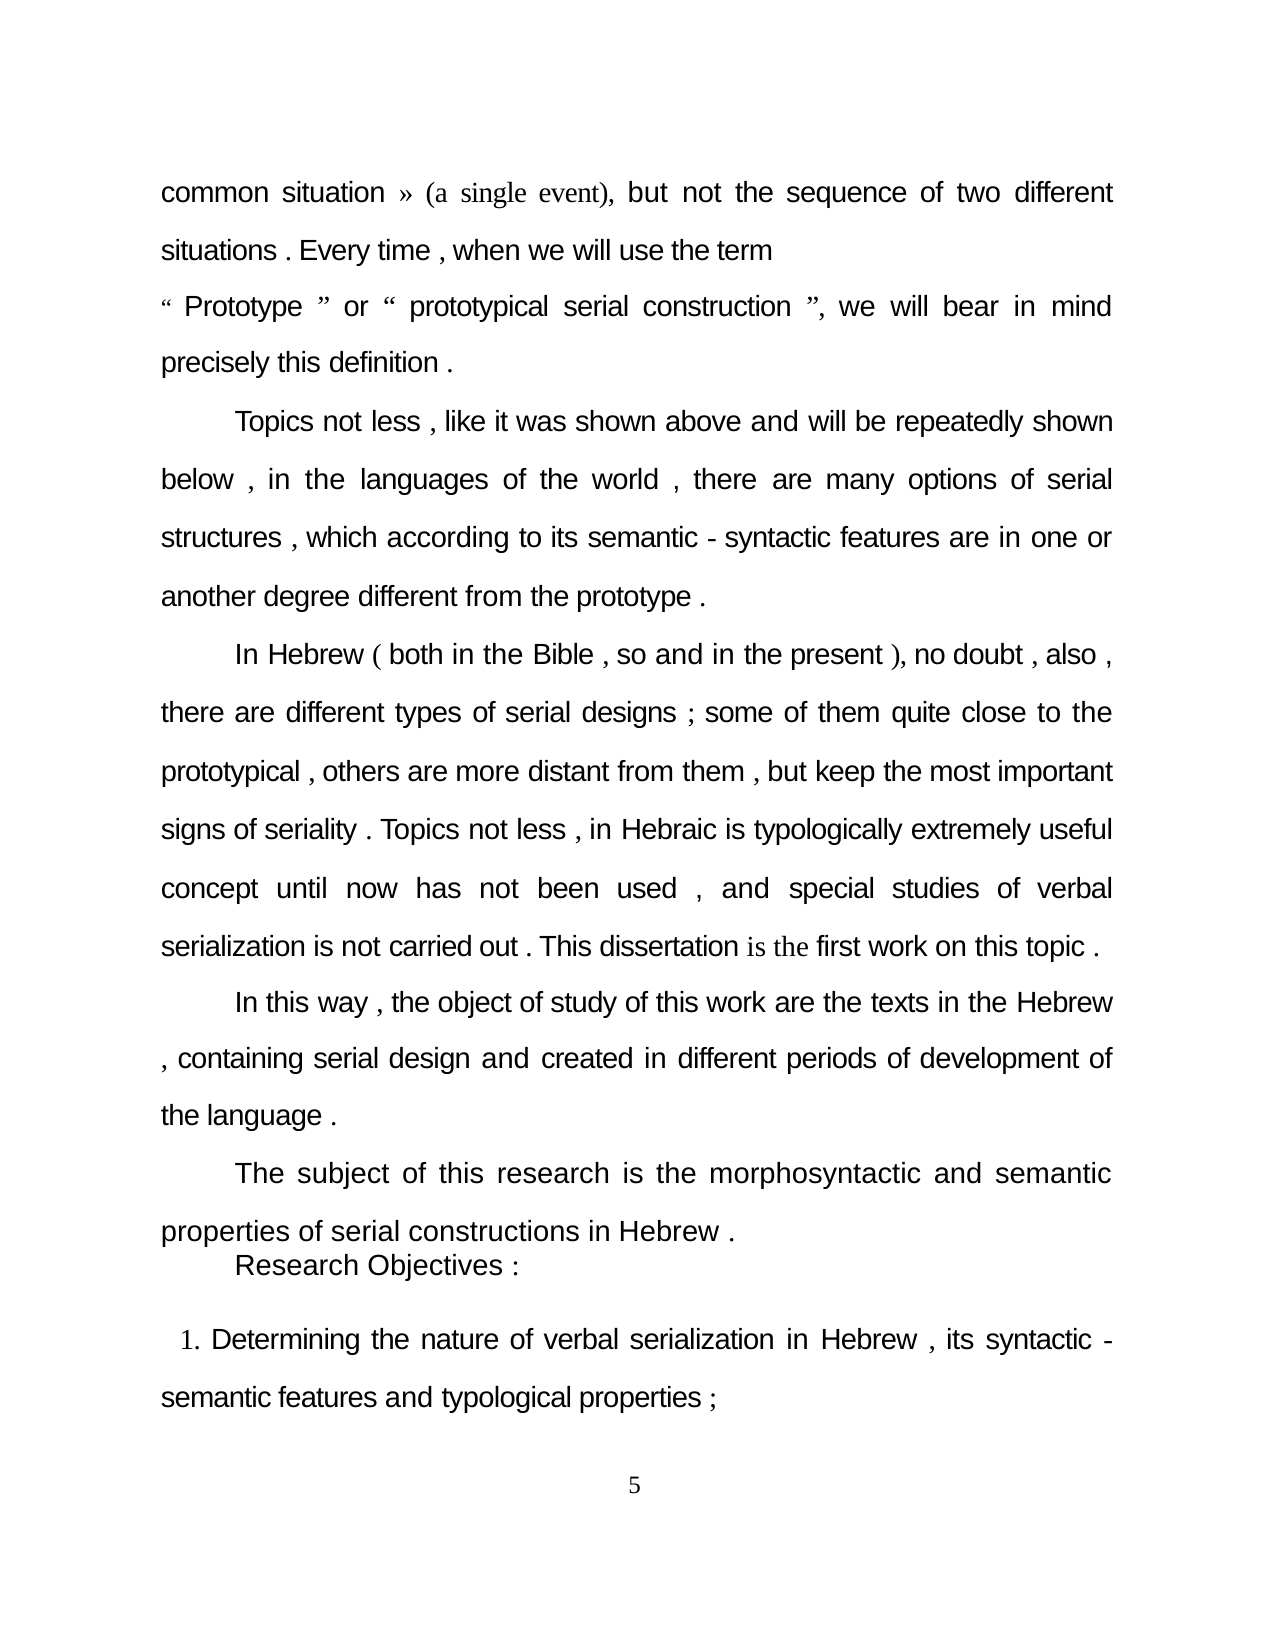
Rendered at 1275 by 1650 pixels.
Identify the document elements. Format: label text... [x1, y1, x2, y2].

text Research Objectives : [234, 1248, 1125, 1282]
text In Hebrew ( both in the Bible , so and in the present ), no doubt , also , there are different types of serial designs ; some of them quite close to the prototypical , others are more distant from them , but keep the most important signs of seriality . Topics not less , in Hebraic is typologically extremely useful concept until now has not been used , and special studies of verbal serialization is not carried out . This dissertation is the first work on this topic . [161, 612, 1113, 962]
text 1. Determining the nature of verbal serialization in Hebrew , its syntactic - semantic features and typological properties ; [161, 1297, 1113, 1414]
text The subject of this research is the morphosyntactic and semantic properties of serial constructions in Hebrew . [161, 1131, 1113, 1248]
text common situation » (a single event), but not the sequence of two different situations . Every time , when we will use the term [161, 150, 1113, 267]
text In this way , the object of study of this work are the texts in the Hebrew , containing serial design and created in different periods of development of the language . [161, 962, 1113, 1131]
text Topics not less , like it was shown above and will be repeatedly shown below , in the languages of the world , there are many options of serial structures , which according to its semantic - syntactic features are in one or another degree different from the prototype . [161, 379, 1113, 612]
text “ Prototype ” or “ prototypical serial construction ”, we will bear in mind precisely this definition . [161, 267, 1113, 379]
